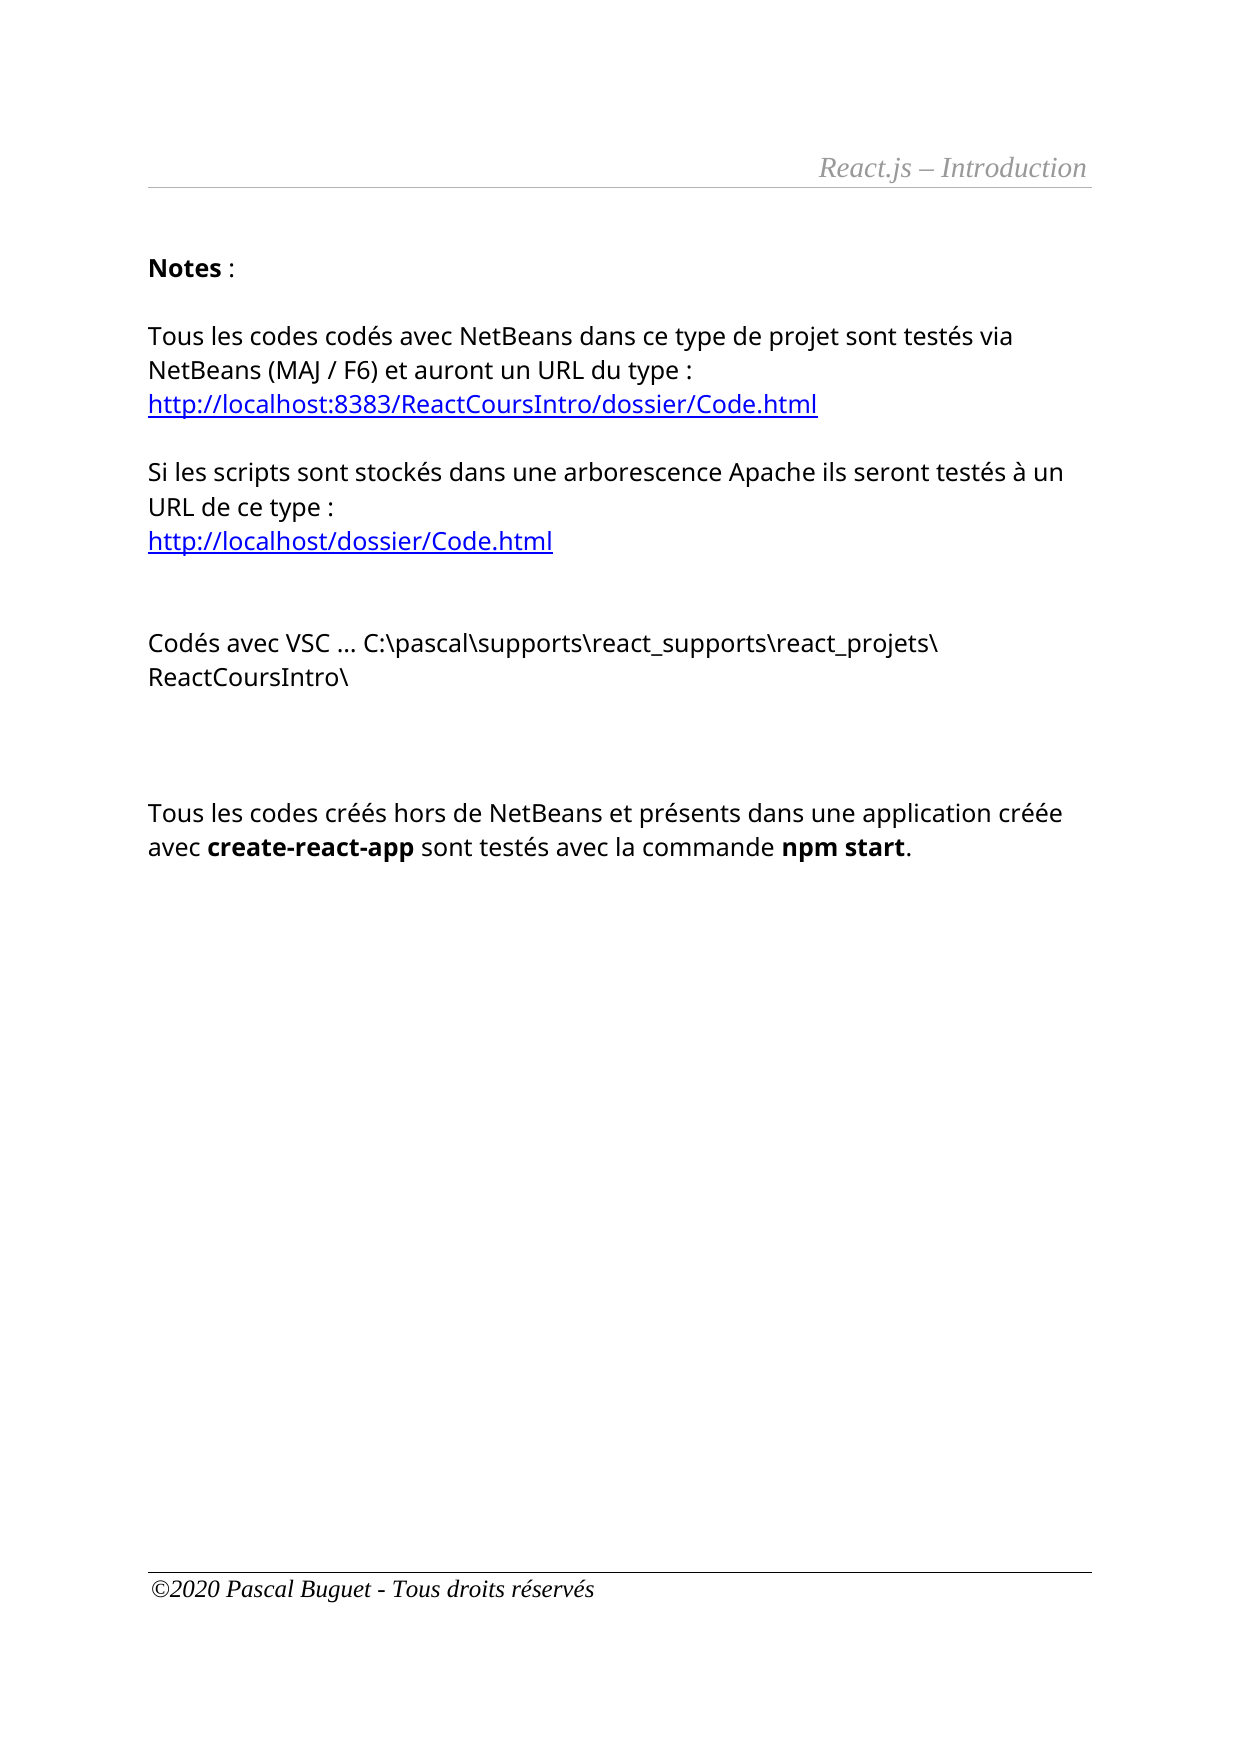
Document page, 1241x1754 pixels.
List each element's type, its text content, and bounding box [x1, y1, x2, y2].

text Notes : [148, 251, 1092, 285]
text http://localhost/dossier/Code.html [148, 523, 1092, 557]
text http://localhost:8383/ReactCoursIntro/dossier/Code.html [148, 387, 1092, 421]
text Tous les codes codés avec NetBeans dans ce type de projet sont testés via NetBeans (MAJ / F6) et auront un URL du type : [148, 319, 1092, 387]
text Si les scripts sont stockés dans une arborescence Apache ils seront testés à un URL de ce type : [148, 455, 1092, 523]
text Tous les codes créés hors de NetBeans et présents dans une application créée avec create-react-app sont testés avec la commande npm start. [148, 796, 1092, 864]
text Codés avec VSC … C:\pascal\supports\react_supports\react_projets\ReactCoursIntro\ [148, 625, 1092, 693]
